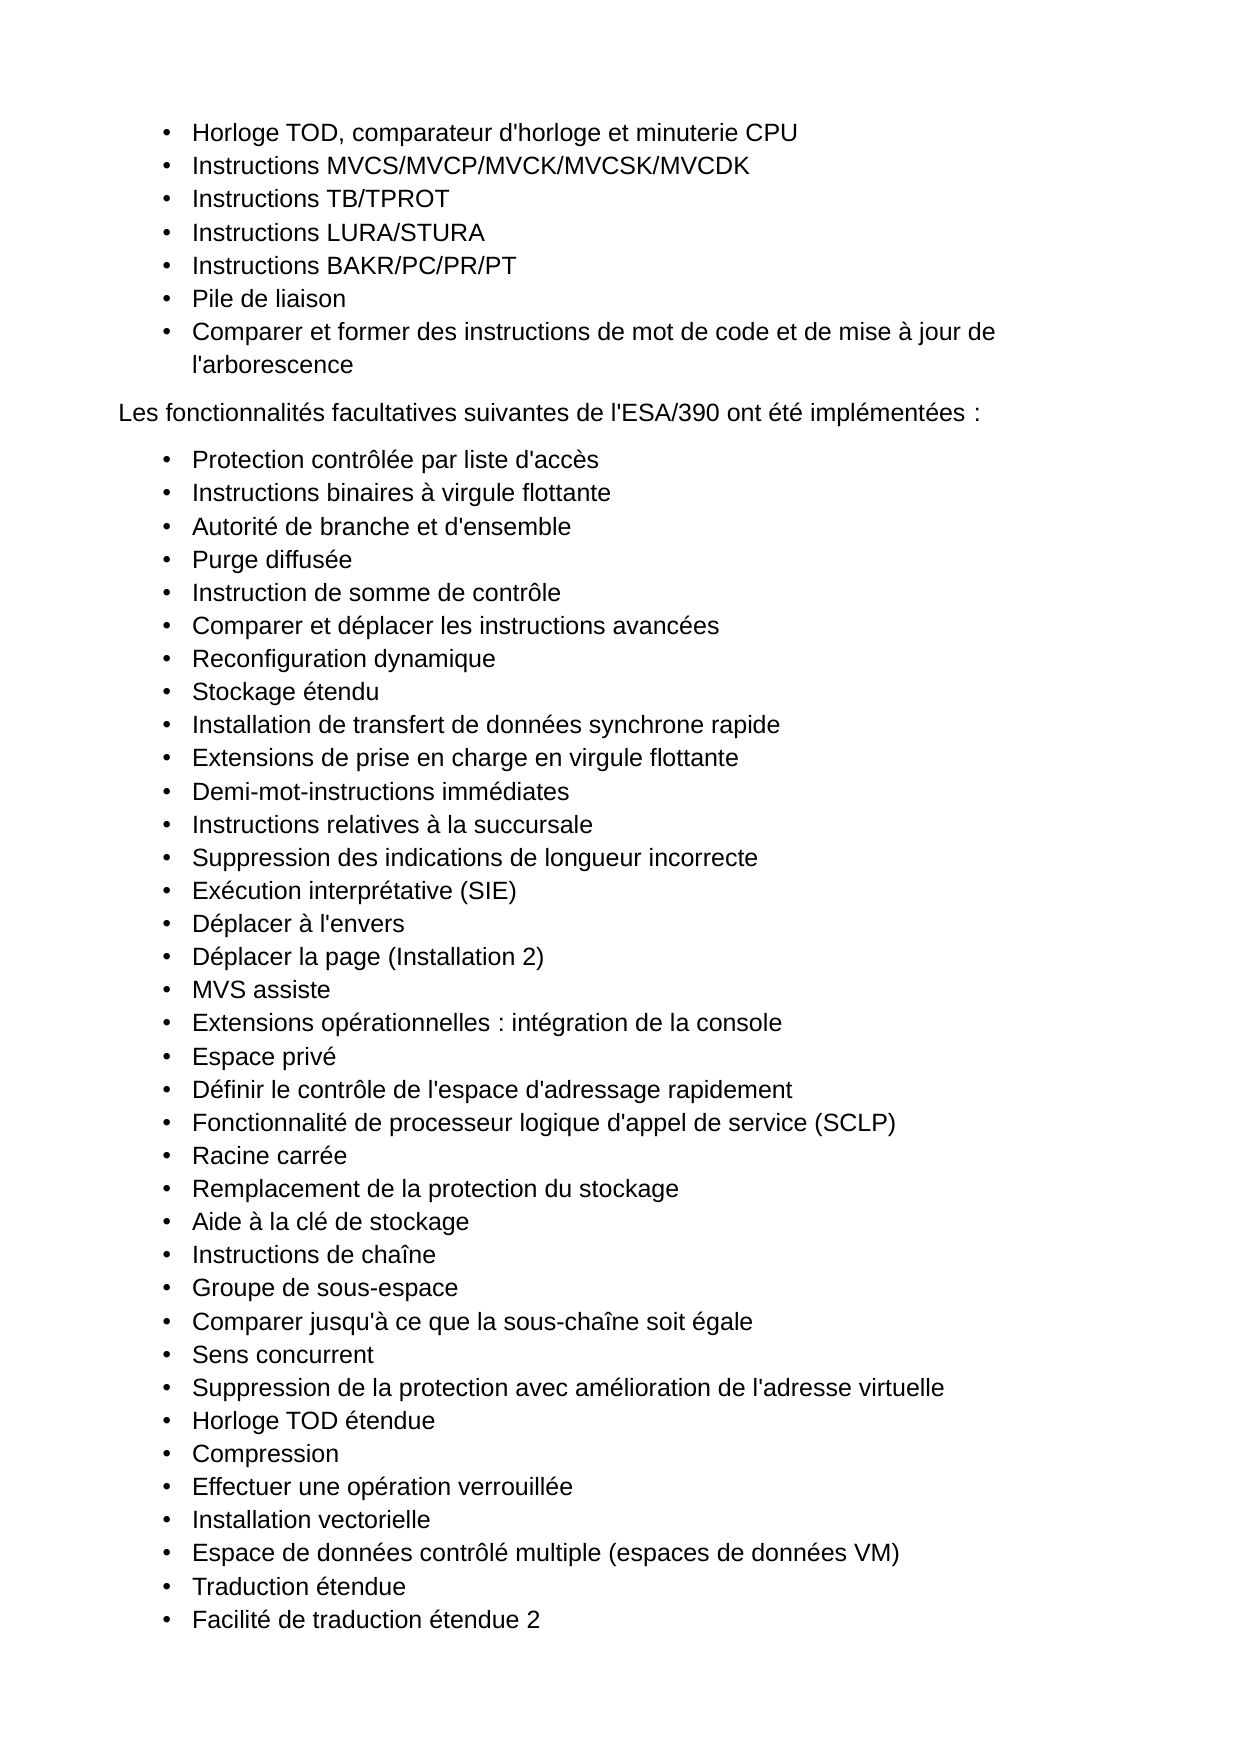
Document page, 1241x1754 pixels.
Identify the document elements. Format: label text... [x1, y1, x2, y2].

list Effectuer une opération verrouillée [162, 1472, 1122, 1501]
list Comparer jusqu'à ce que la sous-chaîne soit égale [162, 1306, 1122, 1335]
list Déplacer à l'envers [162, 909, 1122, 938]
list Espace de données contrôlé multiple (espaces de données VM) [162, 1538, 1122, 1567]
list Extensions opérationnelles : intégration de la console [162, 1008, 1122, 1037]
list Autorité de branche et d'ensemble [162, 511, 1122, 540]
text Les fonctionnalités facultatives suivantes de l'ESA/390 ont été implémentées : [118, 398, 1122, 426]
list Instructions relatives à la succursale [162, 809, 1122, 838]
list Instructions de chaîne [162, 1240, 1122, 1269]
list Groupe de sous-espace [162, 1273, 1122, 1302]
list Traduction étendue [162, 1571, 1122, 1600]
list Pile de liaison [162, 284, 1122, 313]
list Compression [162, 1439, 1122, 1468]
list Espace privé [162, 1041, 1122, 1070]
list Sens concurrent [162, 1339, 1122, 1368]
list Suppression des indications de longueur incorrecte [162, 843, 1122, 872]
list Instructions TB/TPROT [162, 184, 1122, 213]
list Horloge TOD étendue [162, 1406, 1122, 1435]
list Facilité de traduction étendue 2 [162, 1604, 1122, 1633]
list Reconfiguration dynamique [162, 644, 1122, 673]
list Fonctionnalité de processeur logique d'appel de service (SCLP) [162, 1108, 1122, 1137]
list Protection contrôlée par liste d'accès [162, 445, 1122, 474]
list Définir le contrôle de l'espace d'adressage rapidement [162, 1074, 1122, 1103]
list Instructions LURA/STURA [162, 217, 1122, 246]
list Suppression de la protection avec amélioration de l'adresse virtuelle [162, 1373, 1122, 1402]
list Stockage étendu [162, 677, 1122, 706]
list Déplacer la page (Installation 2) [162, 942, 1122, 971]
list Exécution interprétative (SIE) [162, 876, 1122, 905]
list Instructions BAKR/PC/PR/PT [162, 251, 1122, 279]
list Installation de transfert de données synchrone rapide [162, 710, 1122, 739]
list Purge diffusée [162, 544, 1122, 573]
list Demi-mot-instructions immédiates [162, 776, 1122, 805]
list Extensions de prise en charge en virgule flottante [162, 743, 1122, 772]
list Instructions MVCS/MVCP/MVCK/MVCSK/MVCDK [162, 151, 1122, 180]
list Comparer et déplacer les instructions avancées [162, 611, 1122, 640]
list Installation vectorielle [162, 1505, 1122, 1534]
list Instructions binaires à virgule flottante [162, 478, 1122, 507]
list Aide à la clé de stockage [162, 1207, 1122, 1236]
list Remplacement de la protection du stockage [162, 1174, 1122, 1203]
list Horloge TOD, comparateur d'horloge et minuterie CPU [162, 118, 1122, 147]
list Racine carrée [162, 1141, 1122, 1170]
list Comparer et former des instructions de mot de code et de mise à jour de l'arborescence [162, 317, 1122, 379]
list MVS assiste [162, 975, 1122, 1004]
list Instruction de somme de contrôle [162, 578, 1122, 607]
